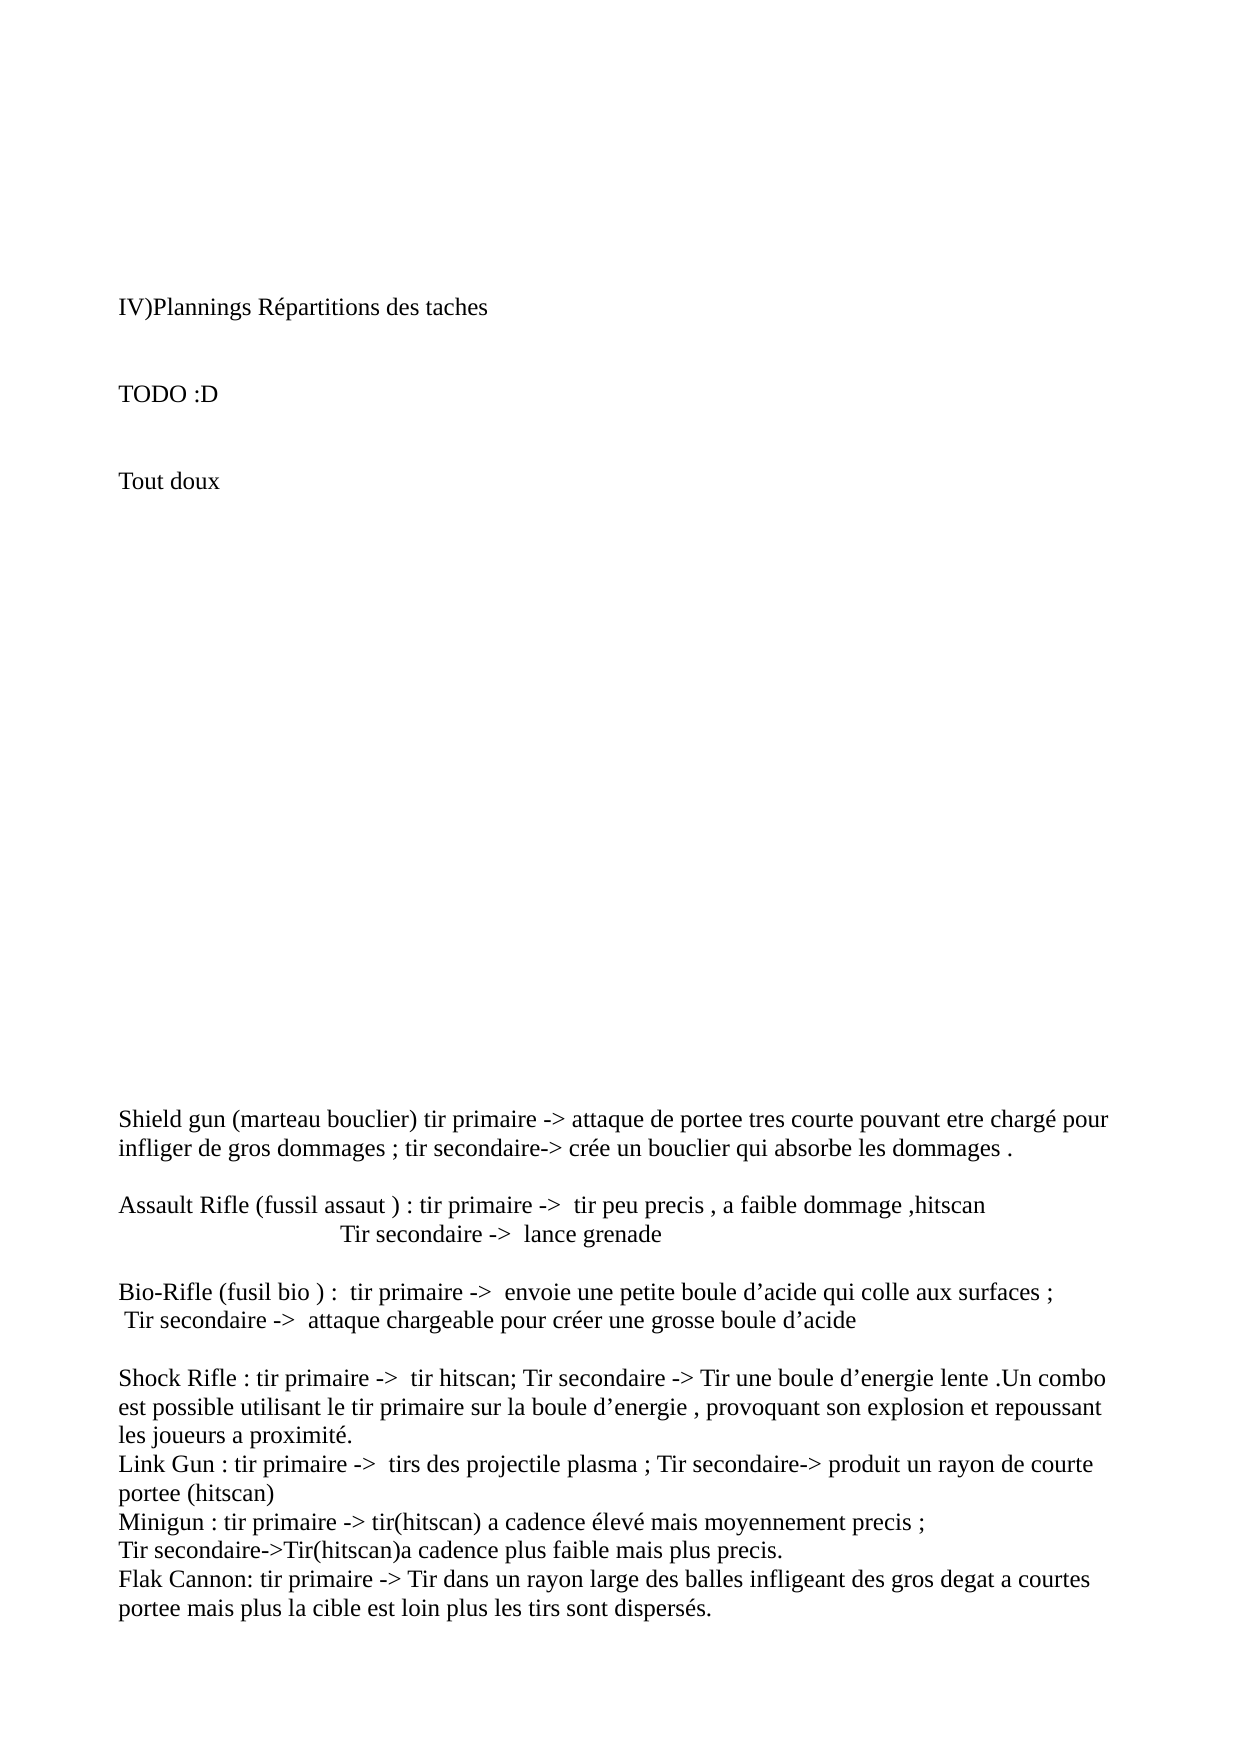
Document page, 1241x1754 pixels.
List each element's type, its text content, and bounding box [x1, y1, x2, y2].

text IV)Plannings Répartitions des taches [118, 292, 1122, 321]
text Tir secondaire -> attaque chargeable pour créer une grosse boule d’acide [118, 1306, 1122, 1334]
text Tout doux [118, 466, 1122, 495]
text Flak Cannon: tir primaire -> Tir dans un rayon large des balles infligeant des gros degat a courtes portee mais plus la cible est loin plus les tirs sont dispersés. [118, 1564, 1122, 1622]
text Minigun : tir primaire -> tir(hitscan) a cadence élevé mais moyennement precis ; [118, 1507, 1122, 1536]
text Assault Rifle (fussil assaut ) : tir primaire -> tir peu precis , a faible dommage ,hitscan [118, 1191, 1122, 1219]
text Shock Rifle : tir primaire -> tir hitscan; Tir secondaire -> Tir une boule d’energie lente .Un combo est possible utilisant le tir primaire sur la boule d’energie , provoquant son explosion et repoussant les joueurs a proximité. [118, 1363, 1122, 1449]
text Shield gun (marteau bouclier) tir primaire -> attaque de portee tres courte pouvant etre chargé pour infliger de gros dommages ; tir secondaire-> crée un bouclier qui absorbe les dommages . [118, 1104, 1122, 1162]
text TODO :D [118, 379, 1122, 408]
text Bio-Rifle (fusil bio ) : tir primaire -> envoie une petite boule d’acide qui colle aux surfaces ; [118, 1277, 1122, 1306]
text Link Gun : tir primaire -> tirs des projectile plasma ; Tir secondaire-> produit un rayon de courte portee (hitscan) [118, 1449, 1122, 1507]
text Tir secondaire->Tir(hitscan)a cadence plus faible mais plus precis. [118, 1536, 1122, 1564]
text Tir secondaire -> lance grenade [118, 1219, 1122, 1248]
